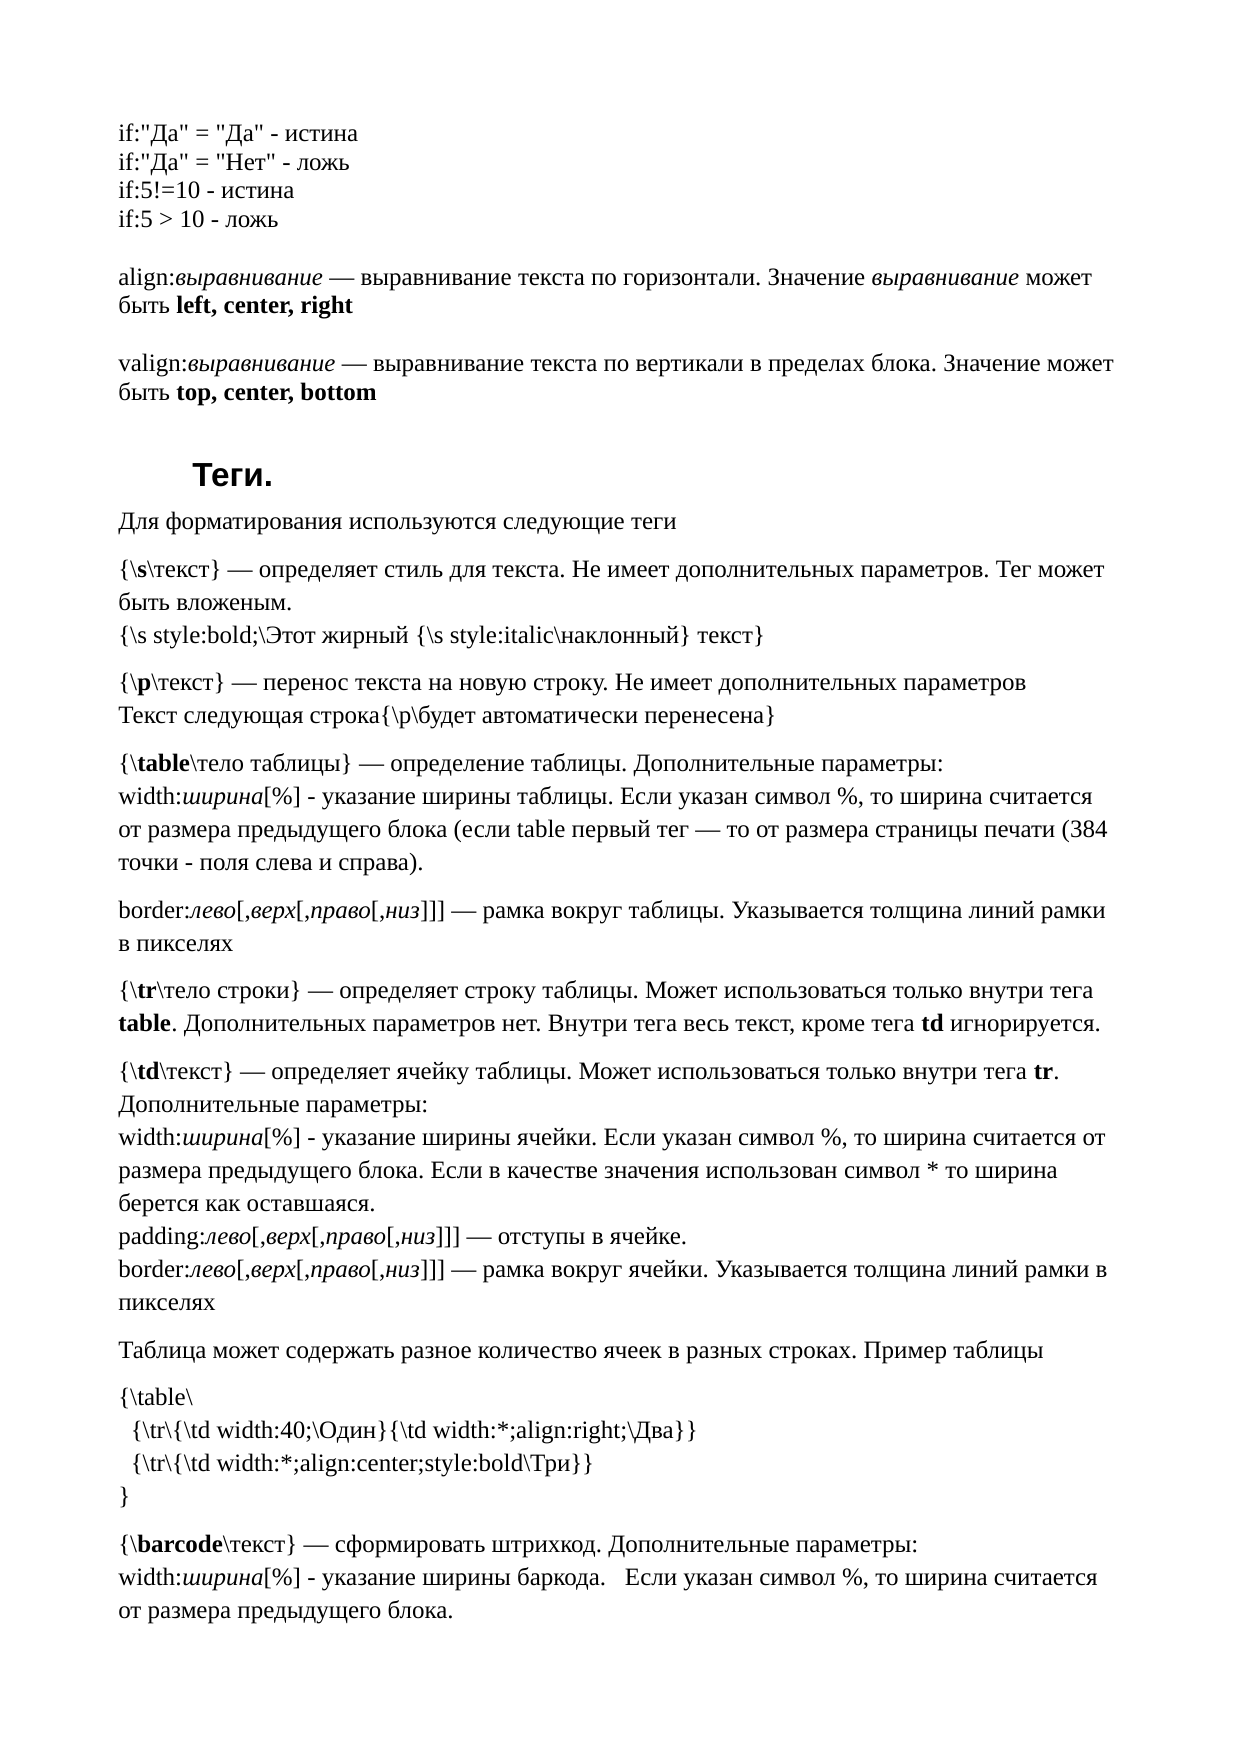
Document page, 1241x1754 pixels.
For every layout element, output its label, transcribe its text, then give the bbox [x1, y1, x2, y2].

text Таблица может содержать разное количество ячеек в разных строках. Пример таблицы [118, 1335, 1122, 1363]
text if:"Да" = "Да" - истина if:"Да" = "Нет" - ложь if:5!=10 - истина if:5 > 10 - ложь [118, 118, 1122, 233]
text {\barcode\текст} — сформировать штрихкод. Дополнительные параметры: width:ширина[%] - указание ширины баркода. Если указан символ %, то ширина считается от размера предыдущего блока. [118, 1529, 1122, 1624]
text {\table\ {\tr\{\td width:40;\Один}{\td width:*;align:right;\Два}} {\tr\{\td width:*;align:center;style:bold\Три}} } [118, 1382, 1122, 1510]
text {\s\текст} — определяет стиль для текста. Не имеет дополнительных параметров. Тег может быть вложеным. {\s style:bold;\Этот жирный {\s style:italic\наклонный} текст} [118, 554, 1122, 648]
subtitle Теги. [118, 455, 1122, 494]
text {\table\тело таблицы} — определение таблицы. Дополнительные параметры: width:ширина[%] - указание ширины таблицы. Если указан символ %, то ширина считается от размера предыдущего блока (если table первый тег — то от размера страницы печати (384 точки - поля слева и справа). [118, 748, 1122, 876]
text {\td\текст} — определяет ячейку таблицы. Может использоваться только внутри тега tr. Дополнительные параметры: width:ширина[%] - указание ширины ячейки. Если указан символ %, то ширина считается от размера предыдущего блока. Если в качестве значения использован символ * то ширина берется как оставшаяся. padding:лево[,верх[,право[,низ]]] — отступы в ячейке. border:лево[,верх[,право[,низ]]] — рамка вокруг ячейки. Указывается толщина линий рамки в пикселях [118, 1056, 1122, 1316]
text Для форматирования используются следующие теги [118, 506, 1122, 535]
text align:выравнивание — выравнивание текста по горизонтали. Значение выравнивание может быть left, center, right [118, 262, 1122, 319]
text {\tr\тело строки} — определяет строку таблицы. Может использоваться только внутри тега table. Дополнительных параметров нет. Внутри тега весь текст, кроме тега td игнорируется. [118, 975, 1122, 1037]
text valign:выравнивание — выравнивание текста по вертикали в пределах блока. Значение может быть top, center, bottom [118, 348, 1122, 406]
text {\p\текст} — перенос текста на новую строку. Не имеет дополнительных параметров Текст следующая строка{\p\будет автоматически перенесена} [118, 667, 1122, 729]
text border:лево[,верх[,право[,низ]]] — рамка вокруг таблицы. Указывается толщина линий рамки в пикселях [118, 895, 1122, 956]
